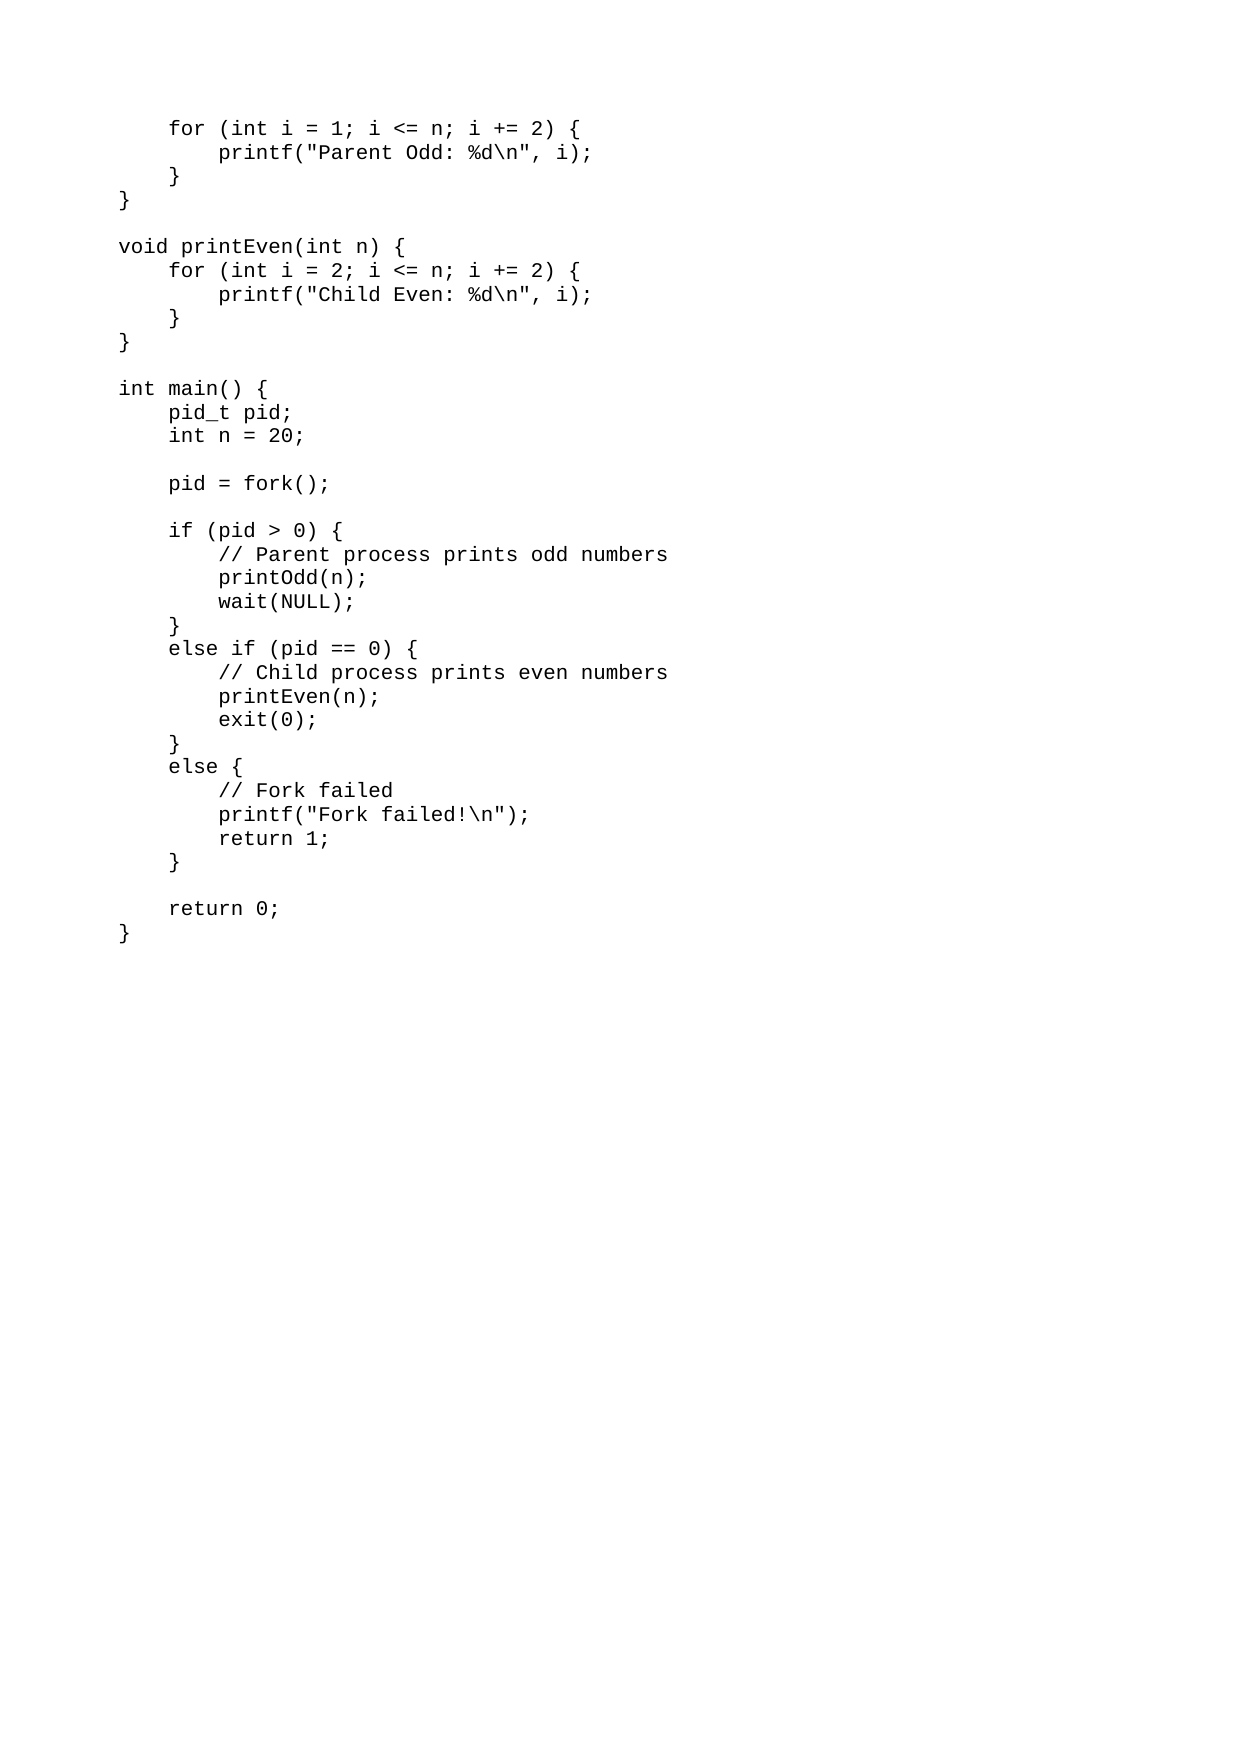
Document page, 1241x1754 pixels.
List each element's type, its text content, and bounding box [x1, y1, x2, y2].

text printEven(n); [118, 686, 1122, 709]
text // Fork failed [118, 780, 1122, 804]
text } [118, 922, 1122, 946]
text else { [118, 757, 1122, 780]
text printf("Fork failed!\n"); [118, 804, 1122, 827]
text // Parent process prints odd numbers [118, 544, 1122, 567]
text wait(NULL); [118, 591, 1122, 615]
text for (int i = 1; i <= n; i += 2) { [118, 118, 1122, 142]
text int main() { [118, 378, 1122, 402]
text } [118, 189, 1122, 213]
text pid_t pid; [118, 402, 1122, 426]
text int n = 20; [118, 426, 1122, 449]
text printf("Child Even: %d\n", i); [118, 284, 1122, 307]
text return 0; [118, 898, 1122, 922]
text exit(0); [118, 709, 1122, 733]
text void printEven(int n) { [118, 236, 1122, 260]
text } [118, 851, 1122, 875]
text } [118, 165, 1122, 189]
text if (pid > 0) { [118, 520, 1122, 544]
text return 1; [118, 827, 1122, 851]
text printf("Parent Odd: %d\n", i); [118, 142, 1122, 165]
text } [118, 615, 1122, 638]
text else if (pid == 0) { [118, 638, 1122, 662]
text } [118, 331, 1122, 354]
text for (int i = 2; i <= n; i += 2) { [118, 260, 1122, 284]
text } [118, 307, 1122, 331]
text pid = fork(); [118, 473, 1122, 496]
text // Child process prints even numbers [118, 662, 1122, 686]
text } [118, 733, 1122, 757]
text printOdd(n); [118, 567, 1122, 591]
